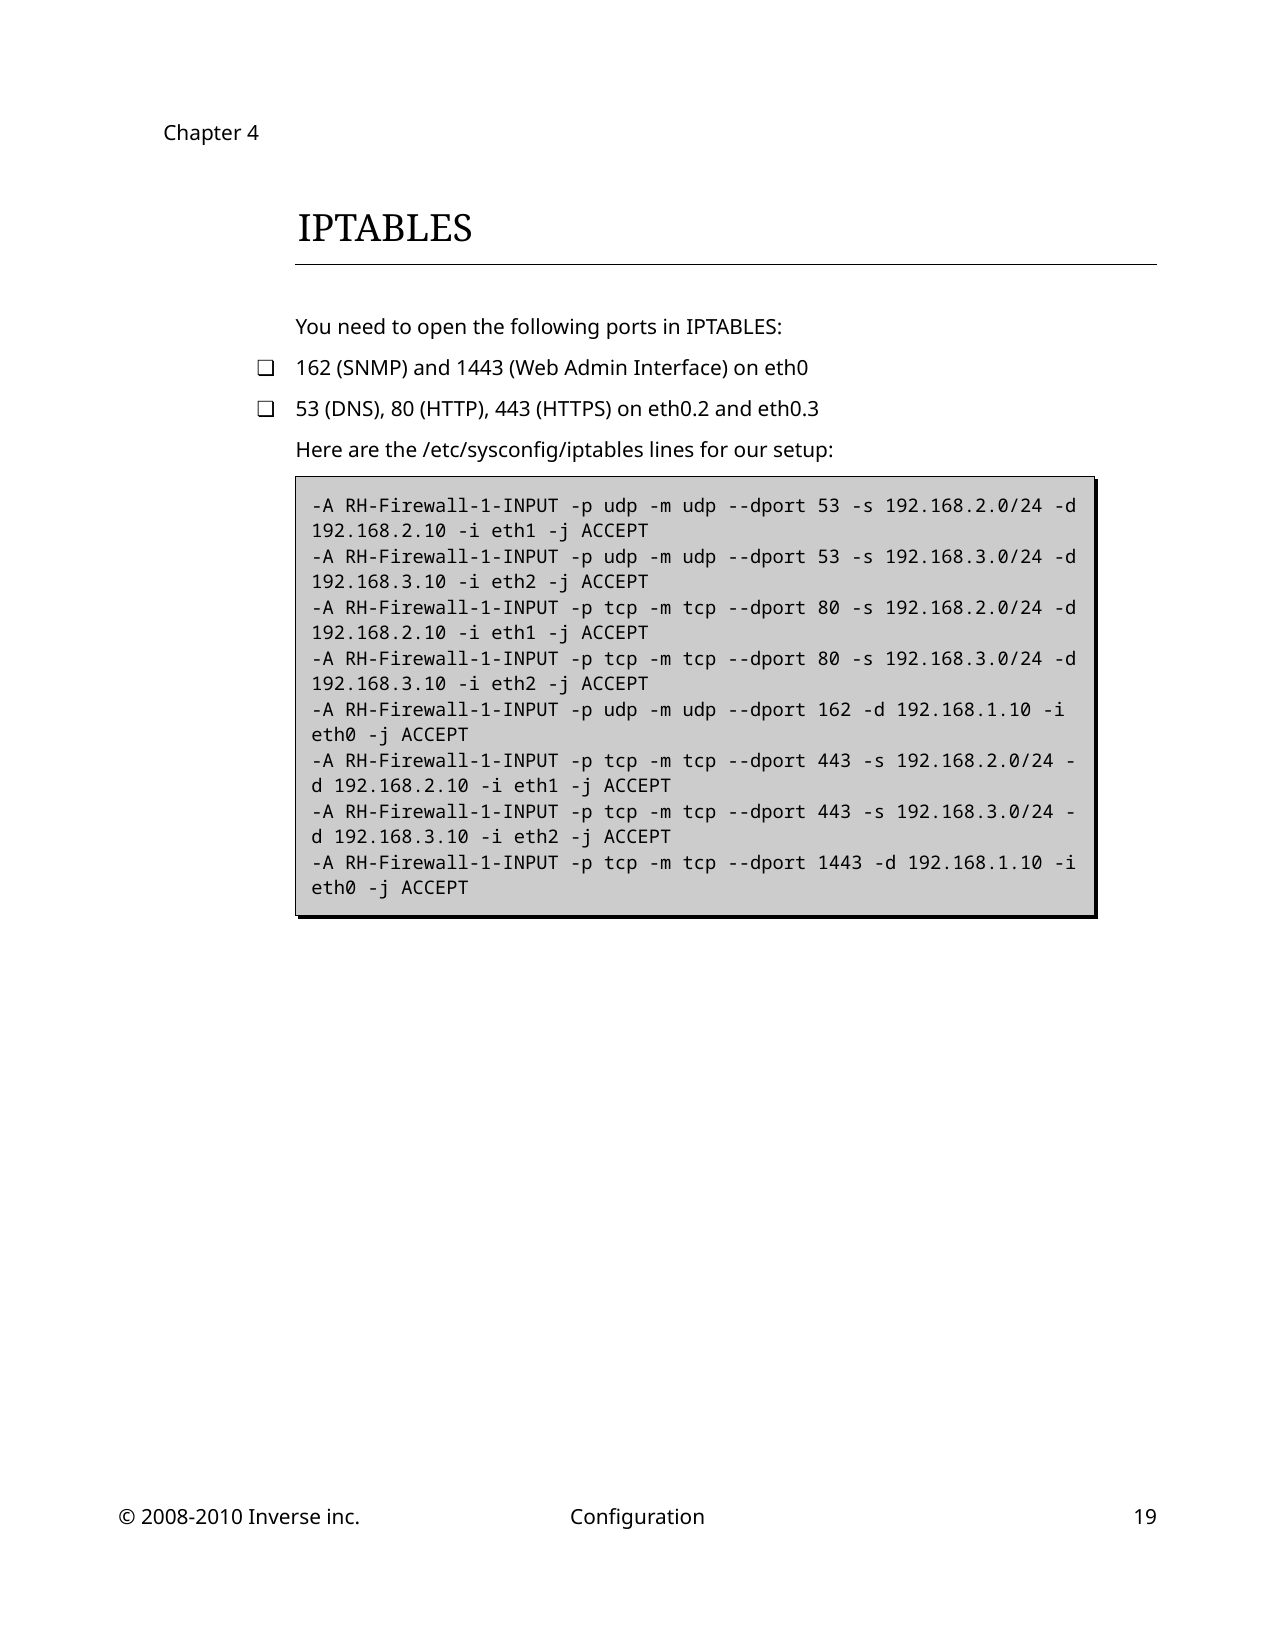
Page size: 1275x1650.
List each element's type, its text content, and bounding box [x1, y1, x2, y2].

text -A RH-Firewall-1-INPUT -p tcp -m tcp --dport 443 -s 192.168.3.0/24 -d 192.168.3.10 -i eth2 -j ACCEPT [296, 782, 1094, 833]
text -A RH-Firewall-1-INPUT -p udp -m udp --dport 162 -d 192.168.1.10 -i eth0 -j ACCEPT [296, 680, 1094, 731]
list ❏ 162 (SNMP) and 1443 (Web Admin Interface) on eth0 [256, 353, 1157, 382]
text -A RH-Firewall-1-INPUT -p tcp -m tcp --dport 1443 -d 192.168.1.10 -i eth0 -j ACCEPT [296, 833, 1094, 915]
text -A RH-Firewall-1-INPUT -p tcp -m tcp --dport 80 -s 192.168.3.0/24 -d 192.168.3.10 -i eth2 -j ACCEPT [296, 629, 1094, 680]
subtitle IPTABLES [295, 201, 1157, 264]
list ❏ 53 (DNS), 80 (HTTP), 443 (HTTPS) on eth0.2 and eth0.3 [256, 394, 1157, 423]
text Here are the /etc/sysconfig/iptables lines for our setup: [295, 435, 1157, 463]
text You need to open the following ports in IPTABLES: [295, 312, 1157, 341]
text -A RH-Firewall-1-INPUT -p udp -m udp --dport 53 -s 192.168.2.0/24 -d 192.168.2.10 -i eth1 -j ACCEPT [296, 477, 1094, 527]
text -A RH-Firewall-1-INPUT -p udp -m udp --dport 53 -s 192.168.3.0/24 -d 192.168.3.10 -i eth2 -j ACCEPT [296, 527, 1094, 578]
text -A RH-Firewall-1-INPUT -p tcp -m tcp --dport 443 -s 192.168.2.0/24 -d 192.168.2.10 -i eth1 -j ACCEPT [296, 731, 1094, 782]
text -A RH-Firewall-1-INPUT -p tcp -m tcp --dport 80 -s 192.168.2.0/24 -d 192.168.2.10 -i eth1 -j ACCEPT [296, 578, 1094, 629]
